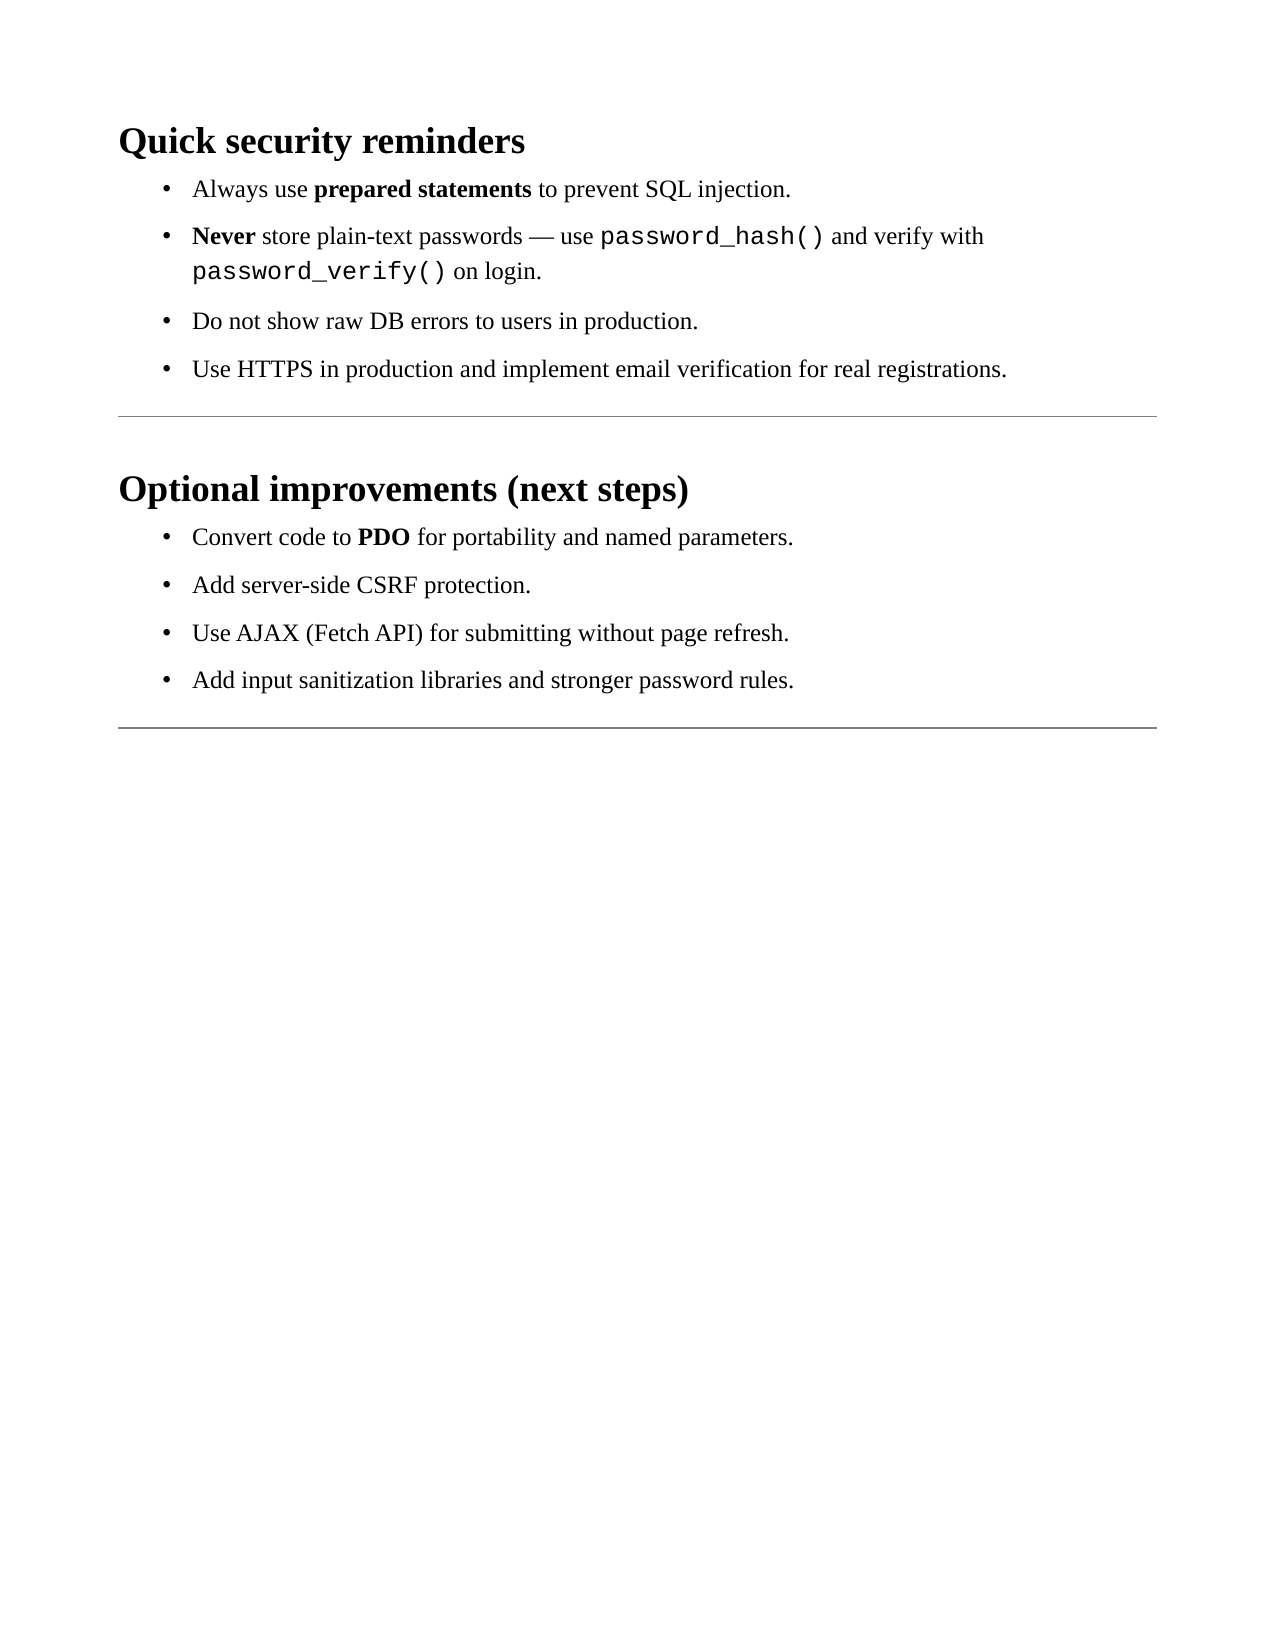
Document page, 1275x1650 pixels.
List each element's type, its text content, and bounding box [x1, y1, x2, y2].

list Add input sanitization libraries and stronger password rules. [162, 665, 1157, 694]
subtitle Quick security reminders [118, 118, 1157, 161]
list Never store plain-text passwords — use password_hash() and verify with password_verify() on login. [162, 221, 1157, 287]
list Always use prepared statements to prevent SQL injection. [162, 174, 1157, 202]
list Use HTTPS in production and implement email verification for real registrations. [162, 354, 1157, 383]
list Convert code to PDO for portability and named parameters. [162, 522, 1157, 551]
subtitle Optional improvements (next steps) [118, 467, 1157, 510]
list Add server-side CSRF protection. [162, 570, 1157, 599]
list Use AJAX (Fetch API) for submitting without page refresh. [162, 618, 1157, 646]
list Do not show raw DB errors to users in production. [162, 306, 1157, 335]
